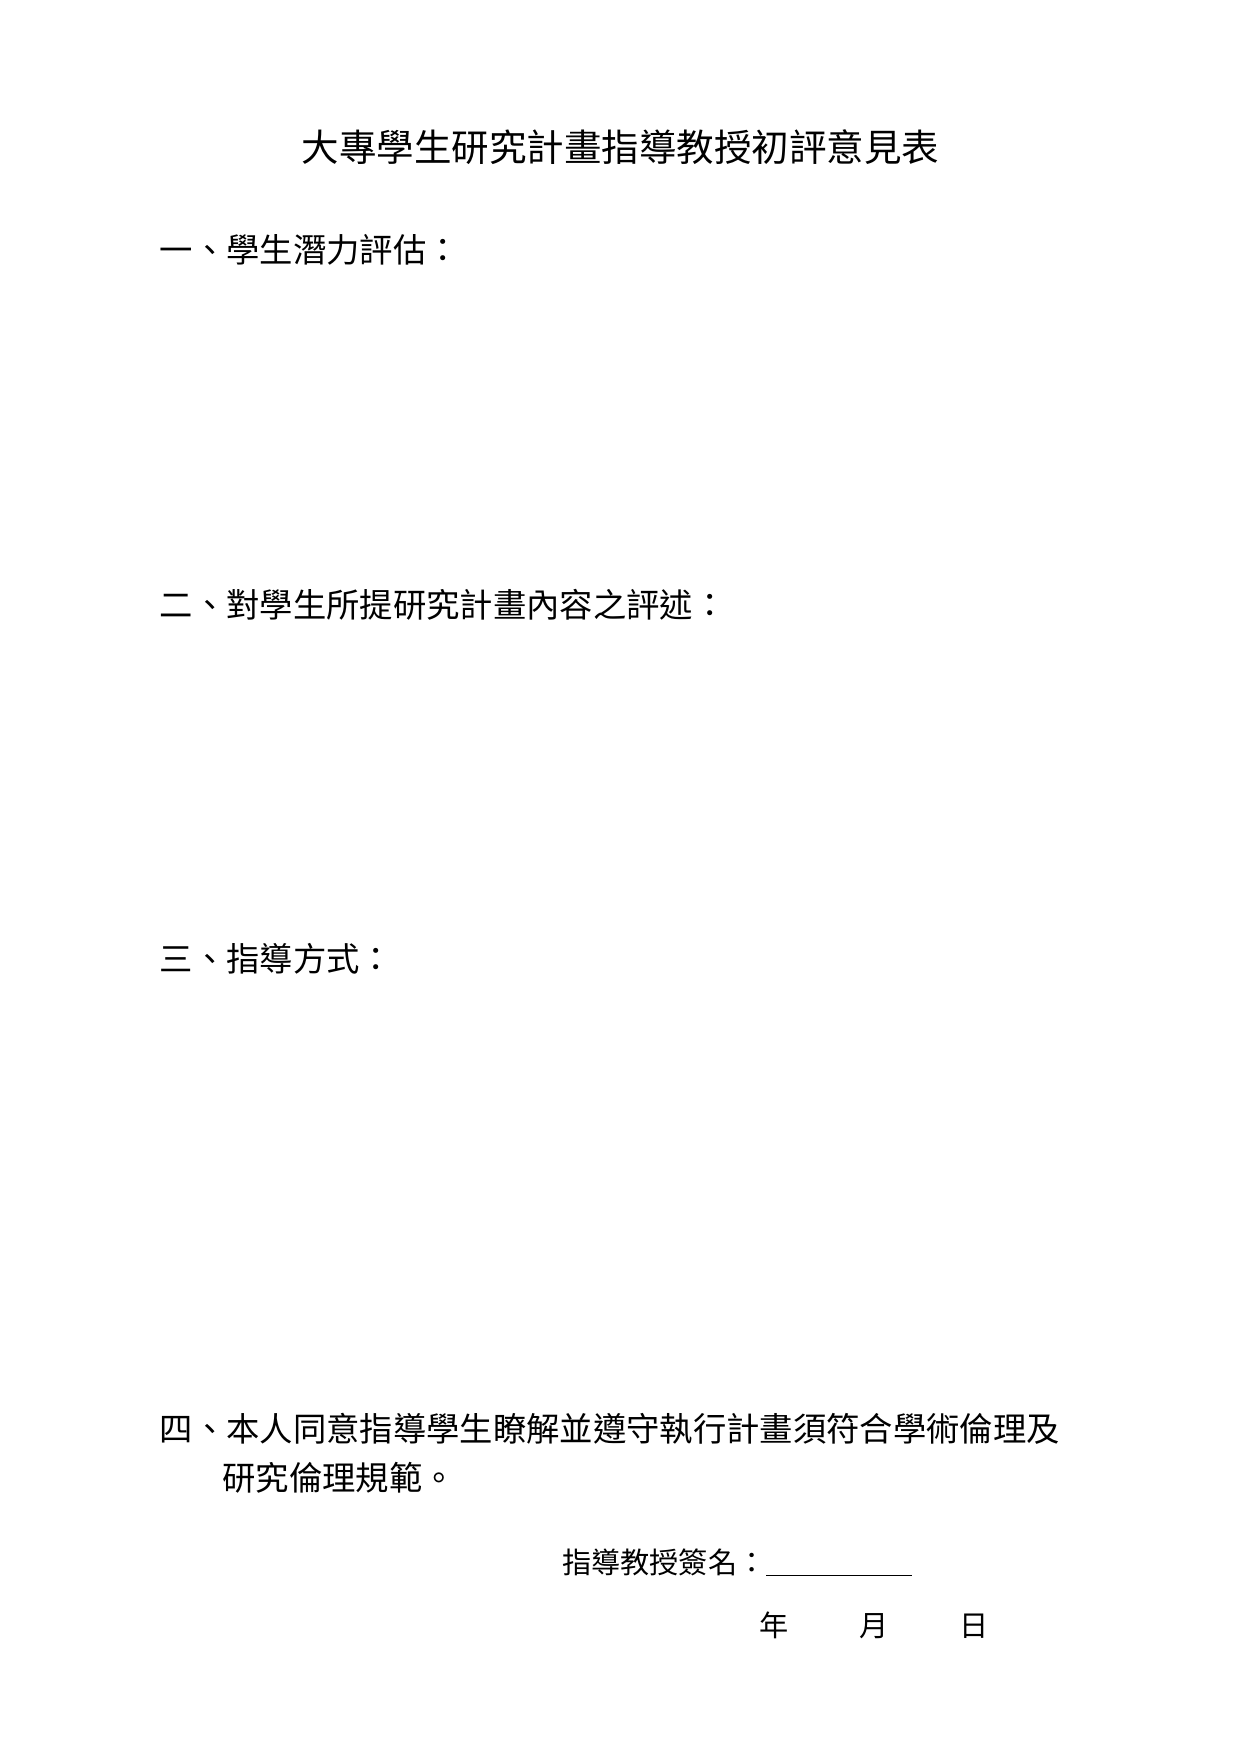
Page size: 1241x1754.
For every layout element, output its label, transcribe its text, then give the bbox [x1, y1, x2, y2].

text 年 月 日 [459, 1602, 1097, 1645]
text 三、指導方式： [159, 933, 1081, 981]
text 四、本人同意指導學生瞭解並遵守執行計畫須符合學術倫理及研究倫理規範。 [159, 1403, 1081, 1499]
text 二、對學生所提研究計畫內容之評述： [159, 578, 1081, 627]
text 大專學生研究計畫指導教授初評意見表 [159, 118, 1081, 172]
text 一、學生潛力評估： [159, 223, 1081, 272]
text 指導教授簽名： [159, 1539, 1081, 1582]
